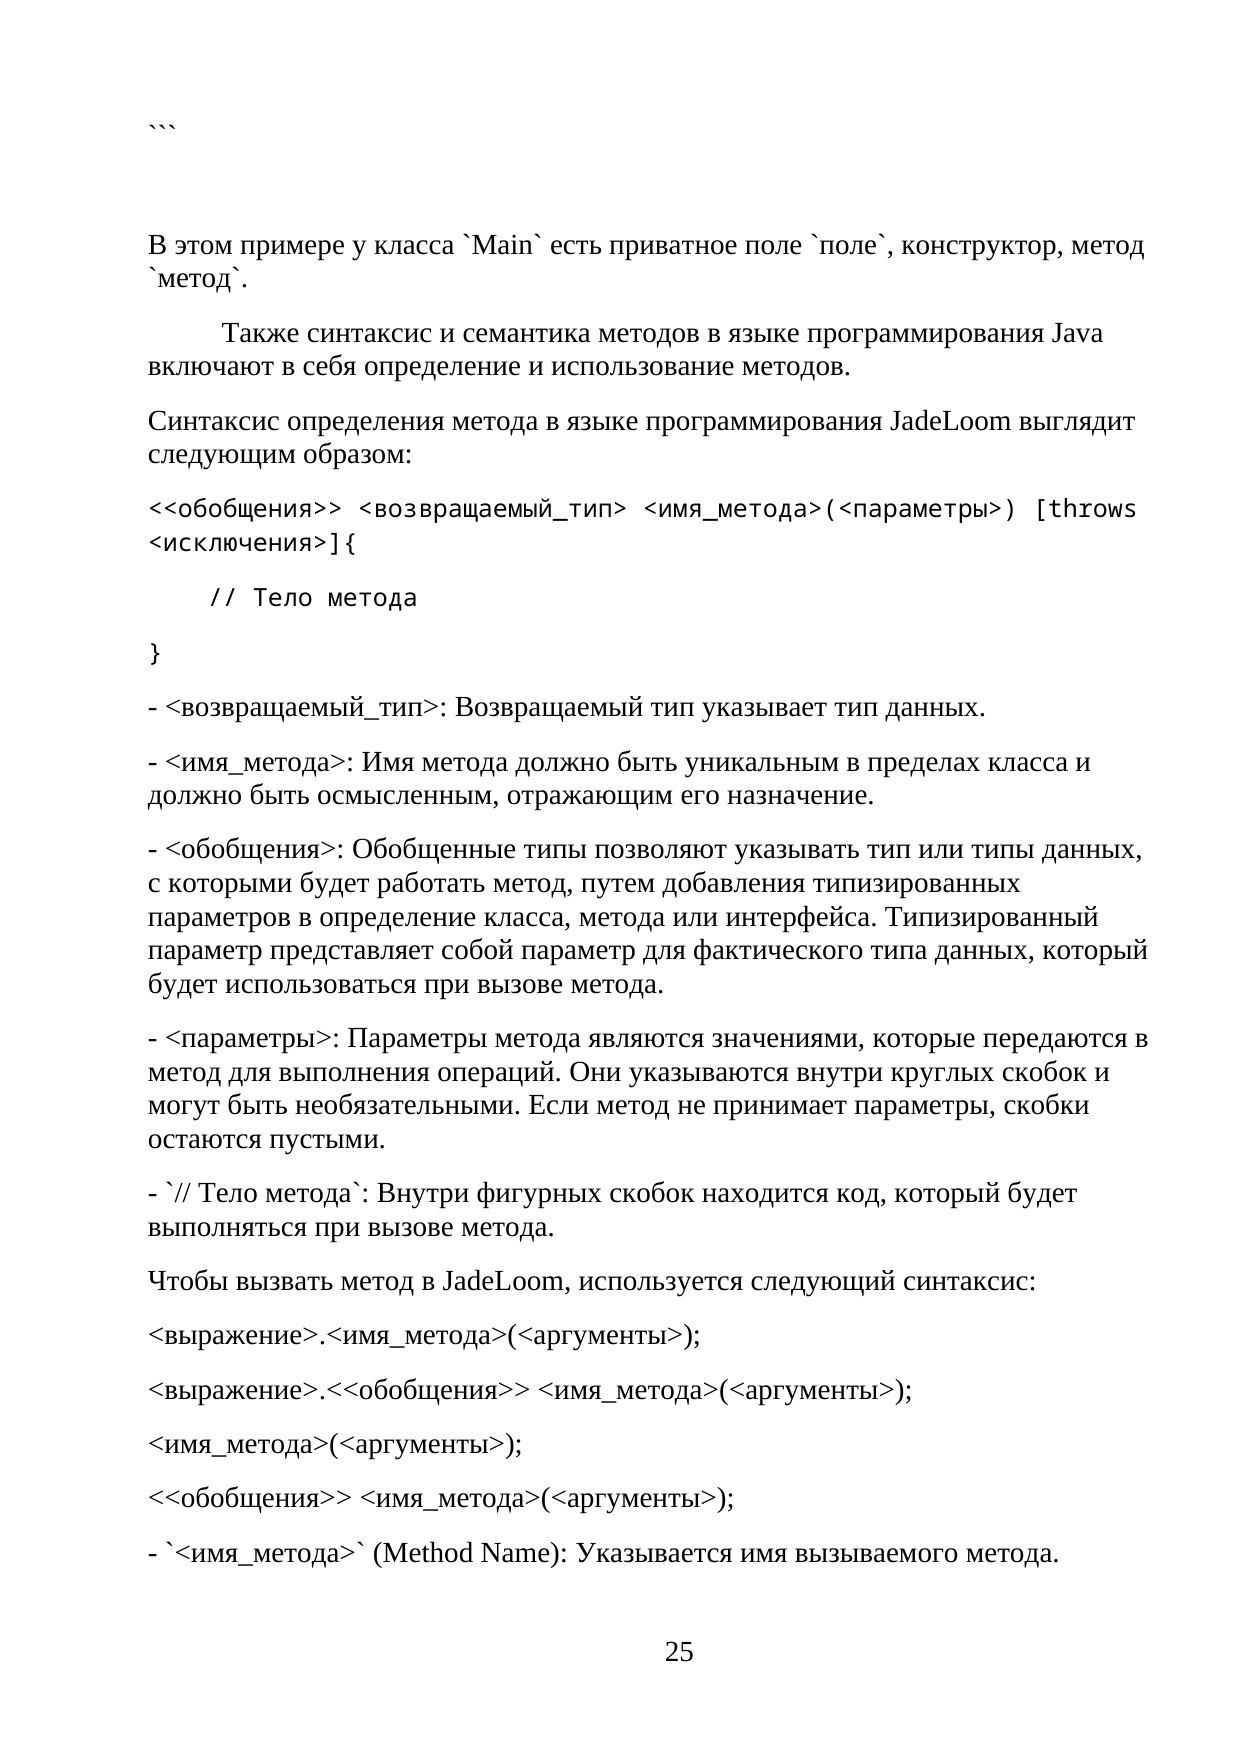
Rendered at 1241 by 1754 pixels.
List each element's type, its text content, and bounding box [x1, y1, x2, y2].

text <<обобщения>> <имя_метода>(<аргументы>); [148, 1481, 1152, 1514]
text Синтаксис определения метода в языке программирования JadeLoom выглядит следующим образом: [148, 403, 1152, 470]
text - `// Тело метода`: Внутри фигурных скобок находится код, который будет выполняться при вызове метода. [148, 1175, 1152, 1242]
text <выражение>.<имя_метода>(<аргументы>); [148, 1317, 1152, 1351]
text - <имя_метода>: Имя метода должно быть уникальным в пределах класса и должно быть осмысленным, отражающим его назначение. [148, 744, 1152, 811]
text В этом примере у класса `Main` есть приватное поле `поле`, конструктор, метод `метод`. [148, 227, 1152, 294]
text - <возвращаемый_тип>: Возвращаемый тип указывает тип данных. [148, 689, 1152, 723]
text ``` [148, 118, 1152, 152]
text } [148, 634, 1152, 668]
text Также синтаксис и семантика методов в языке программирования Java включают в себя определение и использование методов. [148, 315, 1152, 382]
text <имя_метода>(<аргументы>); [148, 1426, 1152, 1460]
text Чтобы вызвать метод в JadeLoom, используется следующий синтаксис: [148, 1263, 1152, 1297]
text - <параметры>: Параметры метода являются значениями, которые передаются в метод для выполнения операций. Они указываются внутри круглых скобок и могут быть необязательными. Если метод не принимает параметры, скобки остаются пустыми. [148, 1020, 1152, 1154]
text - <обобщения>: Обобщенные типы позволяют указывать тип или типы данных, с которыми будет работать метод, путем добавления типизированных параметров в определение класса, метода или интерфейса. Типизированный параметр представляет собой параметр для фактического типа данных, который будет использоваться при вызове метода. [148, 832, 1152, 999]
text <выражение>.<<обобщения>> <имя_метода>(<аргументы>); [148, 1372, 1152, 1405]
text <<обобщения>> <возвращаемый_тип> <имя_метода>(<параметры>) [throws <исключения>]{ [148, 491, 1152, 559]
text - `<имя_метода>` (Method Name): Указывается имя вызываемого метода. [148, 1535, 1152, 1568]
text // Тело метода [148, 579, 1152, 614]
